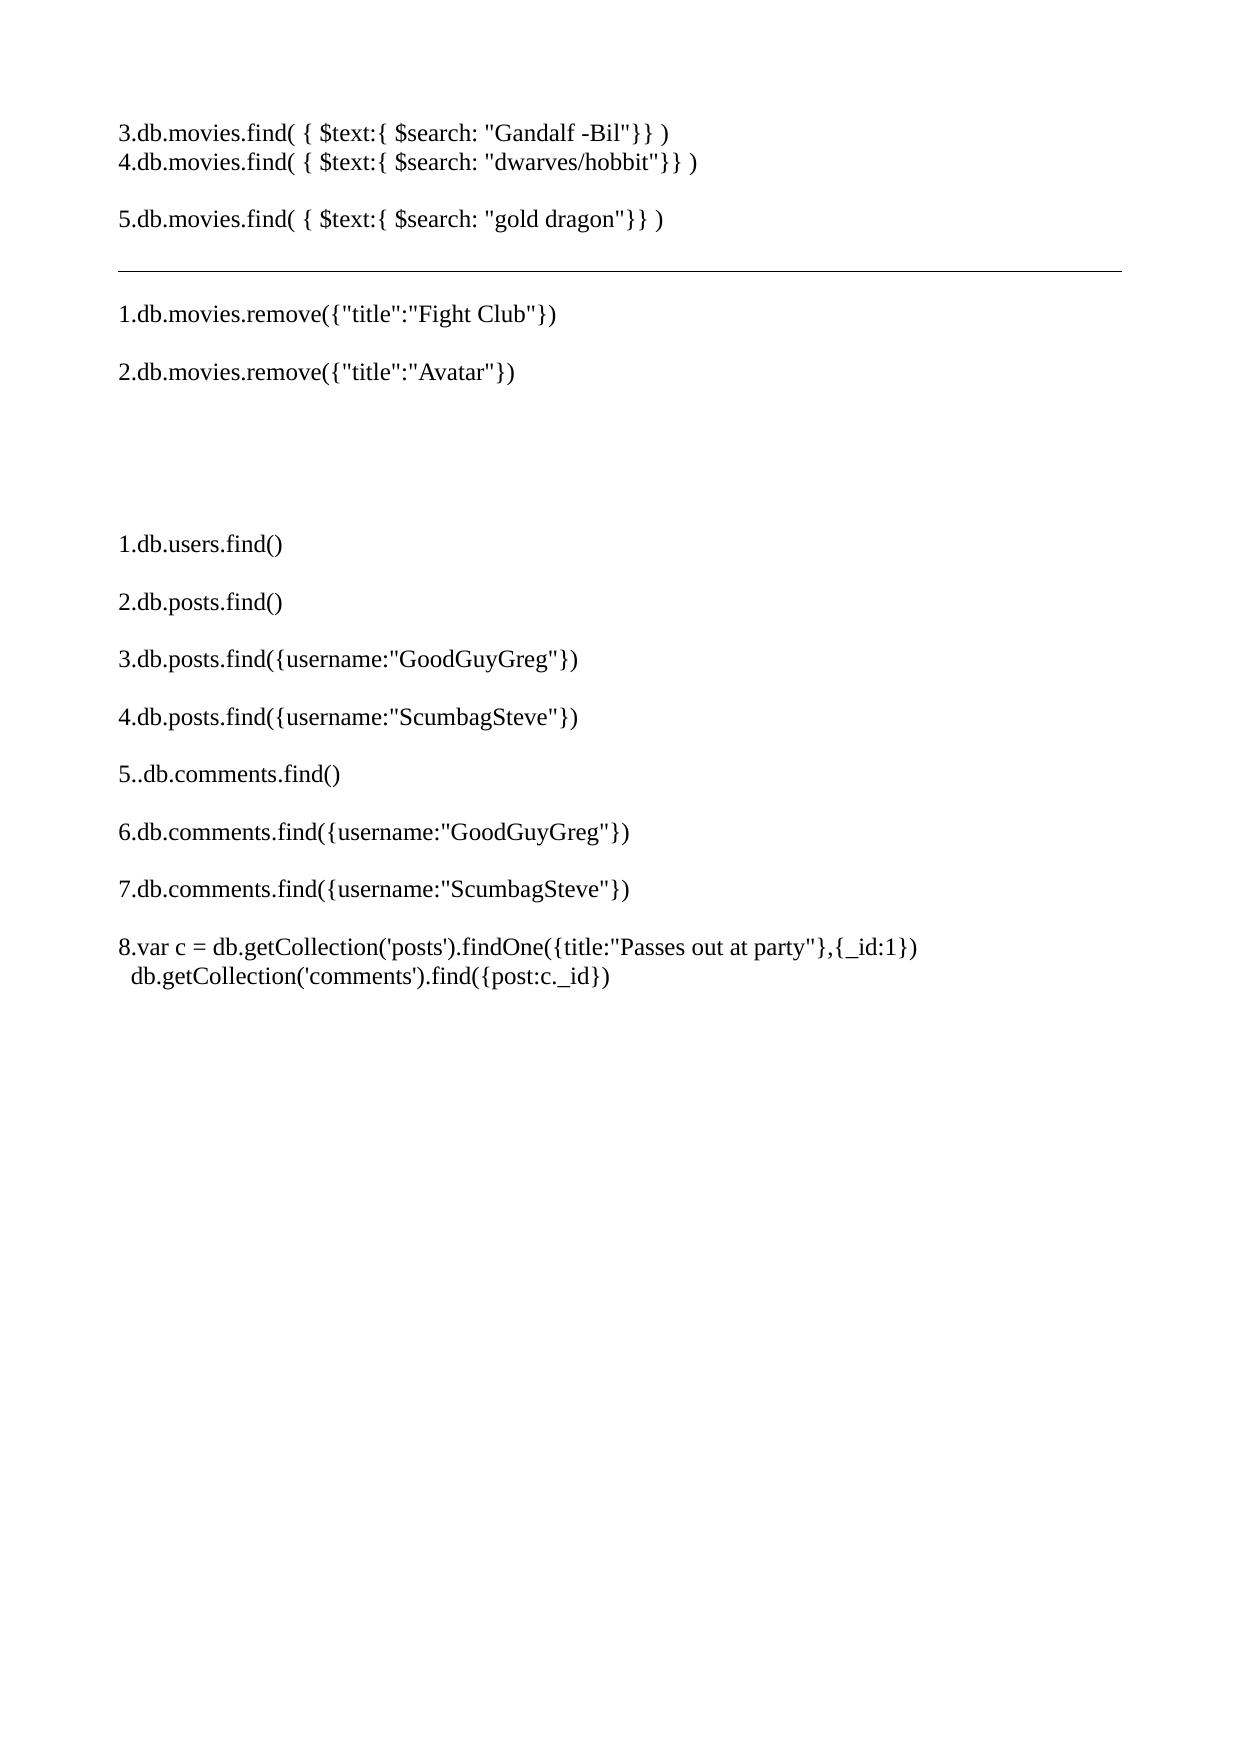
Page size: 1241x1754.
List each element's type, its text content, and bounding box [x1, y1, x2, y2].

text db.getCollection('comments').find({post:c._id}) [118, 961, 1122, 989]
text 2.db.movies.remove({"title":"Avatar"}) [118, 357, 1122, 386]
text 5.db.movies.find( { $text:{ $search: "gold dragon"}} ) [118, 204, 1122, 233]
text 4.db.posts.find({username:"ScumbagSteve"}) [118, 702, 1122, 731]
text 1.db.users.find() [118, 529, 1122, 558]
text 8.var c = db.getCollection('posts').findOne({title:"Passes out at party"},{_id:1}) [118, 932, 1122, 961]
text 6.db.comments.find({username:"GoodGuyGreg"}) [118, 817, 1122, 846]
text 2.db.posts.find() [118, 587, 1122, 616]
text 1.db.movies.remove({"title":"Fight Club"}) [118, 299, 1122, 328]
text 4.db.movies.find( { $text:{ $search: "dwarves/hobbit"}} ) [118, 147, 1122, 176]
text 3.db.posts.find({username:"GoodGuyGreg"}) [118, 644, 1122, 673]
text 5..db.comments.find() [118, 759, 1122, 788]
text 3.db.movies.find( { $text:{ $search: "Gandalf -Bil"}} ) [118, 118, 1122, 147]
text 7.db.comments.find({username:"ScumbagSteve"}) [118, 874, 1122, 903]
